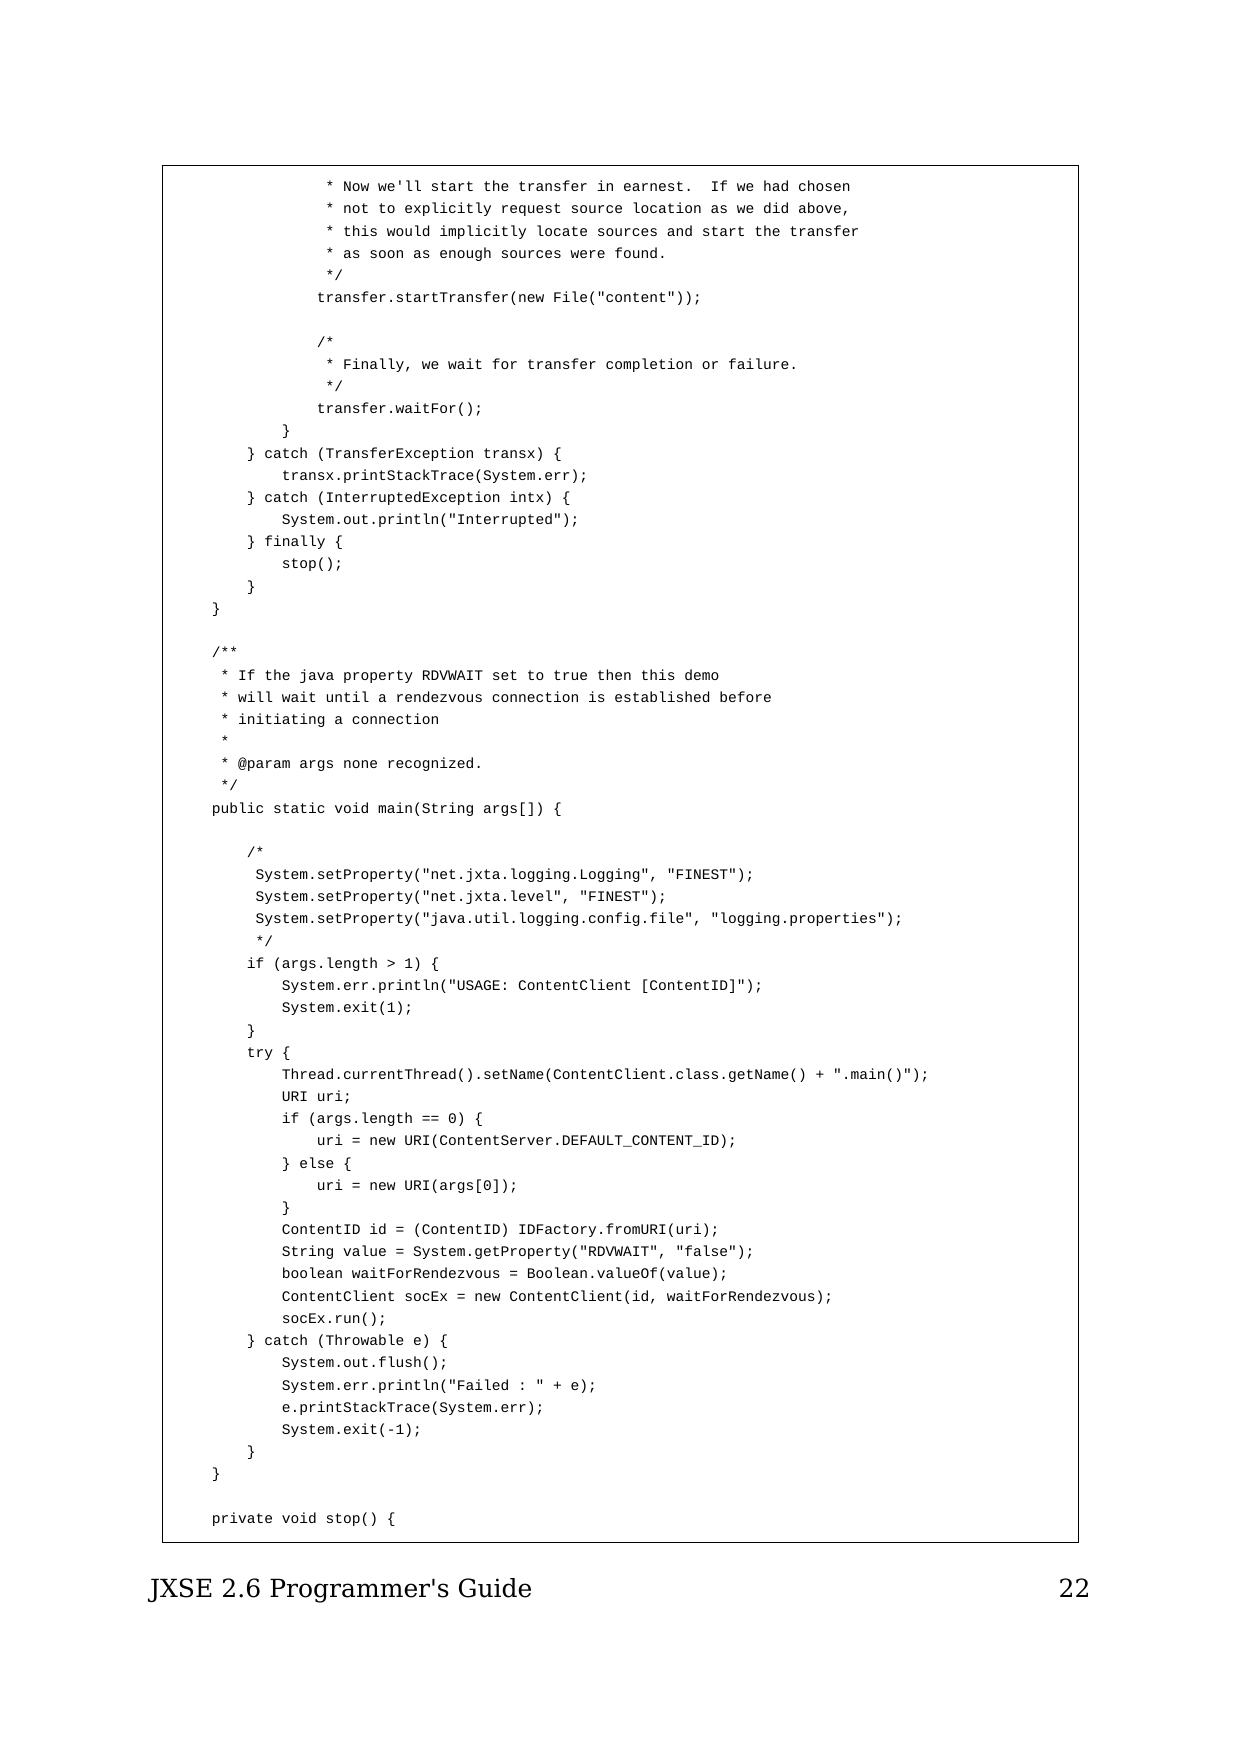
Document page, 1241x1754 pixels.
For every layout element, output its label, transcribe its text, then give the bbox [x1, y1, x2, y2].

text e.printStackTrace(System.err); [163, 1385, 1078, 1407]
text socEx.run(); [163, 1296, 1078, 1319]
text * @param args none recognized. [163, 742, 1078, 764]
text } [163, 1186, 1078, 1208]
text * Finally, we wait for transfer completion or failure. [163, 342, 1078, 364]
text if (args.length > 1) { [163, 941, 1078, 964]
text System.exit(1); [163, 986, 1078, 1008]
text uri = new URI(args[0]); [163, 1163, 1078, 1186]
text private void stop() { [163, 1496, 1078, 1542]
text } catch (TransferException transx) { [163, 431, 1078, 453]
text } [163, 586, 1078, 618]
text } [163, 409, 1078, 431]
text } [163, 564, 1078, 586]
text } catch (Throwable e) { [163, 1319, 1078, 1341]
text */ [163, 919, 1078, 941]
text System.out.println("Interrupted"); [163, 498, 1078, 520]
text } else { [163, 1141, 1078, 1163]
text } finally { [163, 520, 1078, 542]
text stop(); [163, 542, 1078, 564]
text ContentClient socEx = new ContentClient(id, waitForRendezvous); [163, 1274, 1078, 1296]
text transfer.startTransfer(new File("content")); [163, 276, 1078, 307]
text * initiating a connection [163, 697, 1078, 719]
text uri = new URI(ContentServer.DEFAULT_CONTENT_ID); [163, 1119, 1078, 1141]
text System.out.flush(); [163, 1341, 1078, 1363]
text } [163, 1429, 1078, 1452]
text * If the java property RDVWAIT set to true then this demo [163, 653, 1078, 675]
text * as soon as enough sources were found. [163, 231, 1078, 254]
text System.setProperty("java.util.logging.config.file", "logging.properties"); [163, 897, 1078, 919]
text /** [163, 631, 1078, 653]
text System.setProperty("net.jxta.logging.Logging", "FINEST"); [163, 853, 1078, 875]
text * this would implicitly locate sources and start the transfer [163, 209, 1078, 231]
text public static void main(String args[]) { [163, 786, 1078, 817]
text * [163, 719, 1078, 742]
text /* [163, 831, 1078, 853]
text } [163, 1008, 1078, 1030]
text } [163, 1452, 1078, 1483]
text * not to explicitly request source location as we did above, [163, 187, 1078, 209]
text /* [163, 320, 1078, 342]
text Thread.currentThread().setName(ContentClient.class.getName() + ".main()"); [163, 1052, 1078, 1074]
text if (args.length == 0) { [163, 1097, 1078, 1119]
text System.setProperty("net.jxta.level", "FINEST"); [163, 875, 1078, 897]
text */ [163, 364, 1078, 387]
text * will wait until a rendezvous connection is established before [163, 675, 1078, 697]
text String value = System.getProperty("RDVWAIT", "false"); [163, 1230, 1078, 1252]
text */ [163, 254, 1078, 276]
text */ [163, 764, 1078, 786]
text ContentID id = (ContentID) IDFactory.fromURI(uri); [163, 1208, 1078, 1230]
text transfer.waitFor(); [163, 387, 1078, 409]
text System.exit(-1); [163, 1407, 1078, 1429]
text System.err.println("USAGE: ContentClient [ContentID]"); [163, 964, 1078, 986]
text try { [163, 1030, 1078, 1052]
text * Now we'll start the transfer in earnest. If we had chosen [163, 166, 1078, 187]
text boolean waitForRendezvous = Boolean.valueOf(value); [163, 1252, 1078, 1274]
text System.err.println("Failed : " + e); [163, 1363, 1078, 1385]
text URI uri; [163, 1074, 1078, 1097]
text } catch (InterruptedException intx) { [163, 476, 1078, 498]
text transx.printStackTrace(System.err); [163, 453, 1078, 476]
